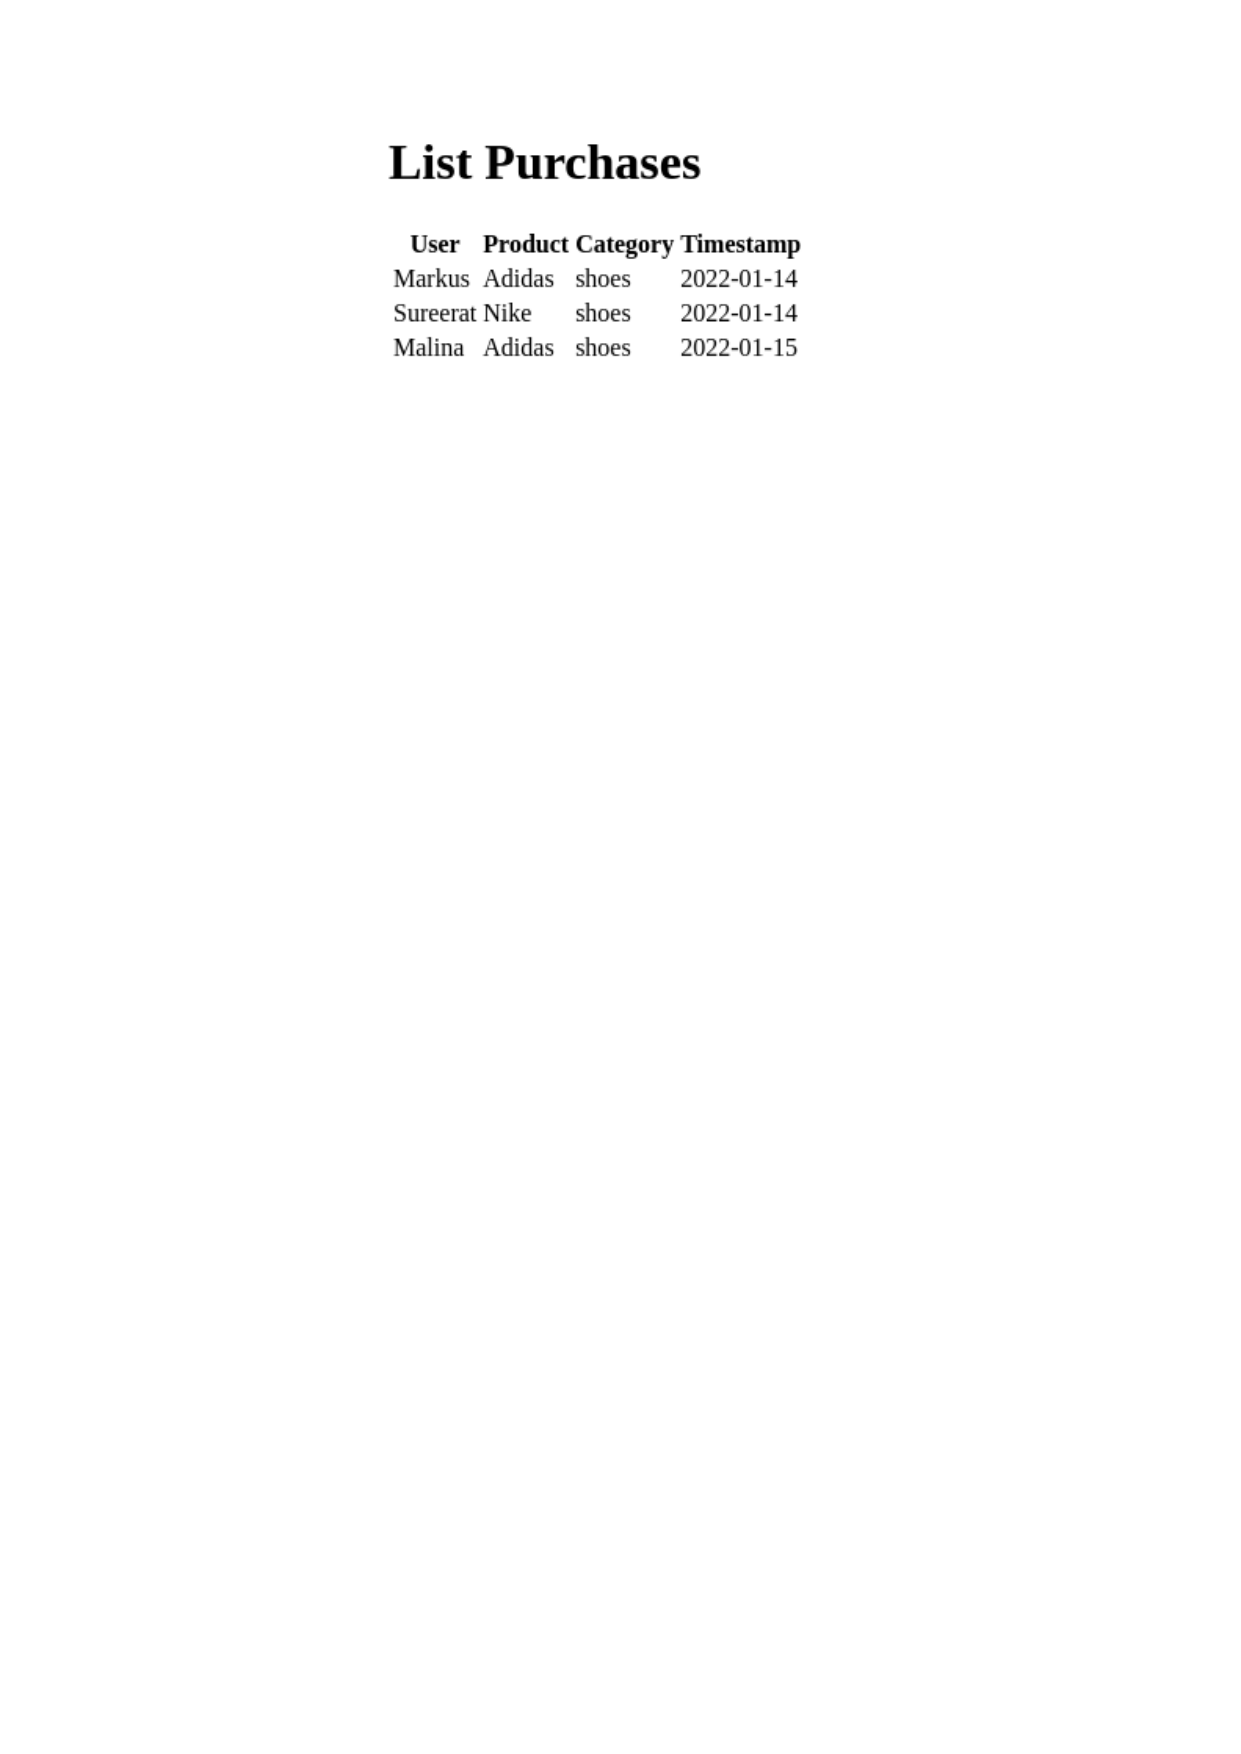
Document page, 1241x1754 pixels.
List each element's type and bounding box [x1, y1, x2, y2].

picture [381, 118, 859, 422]
